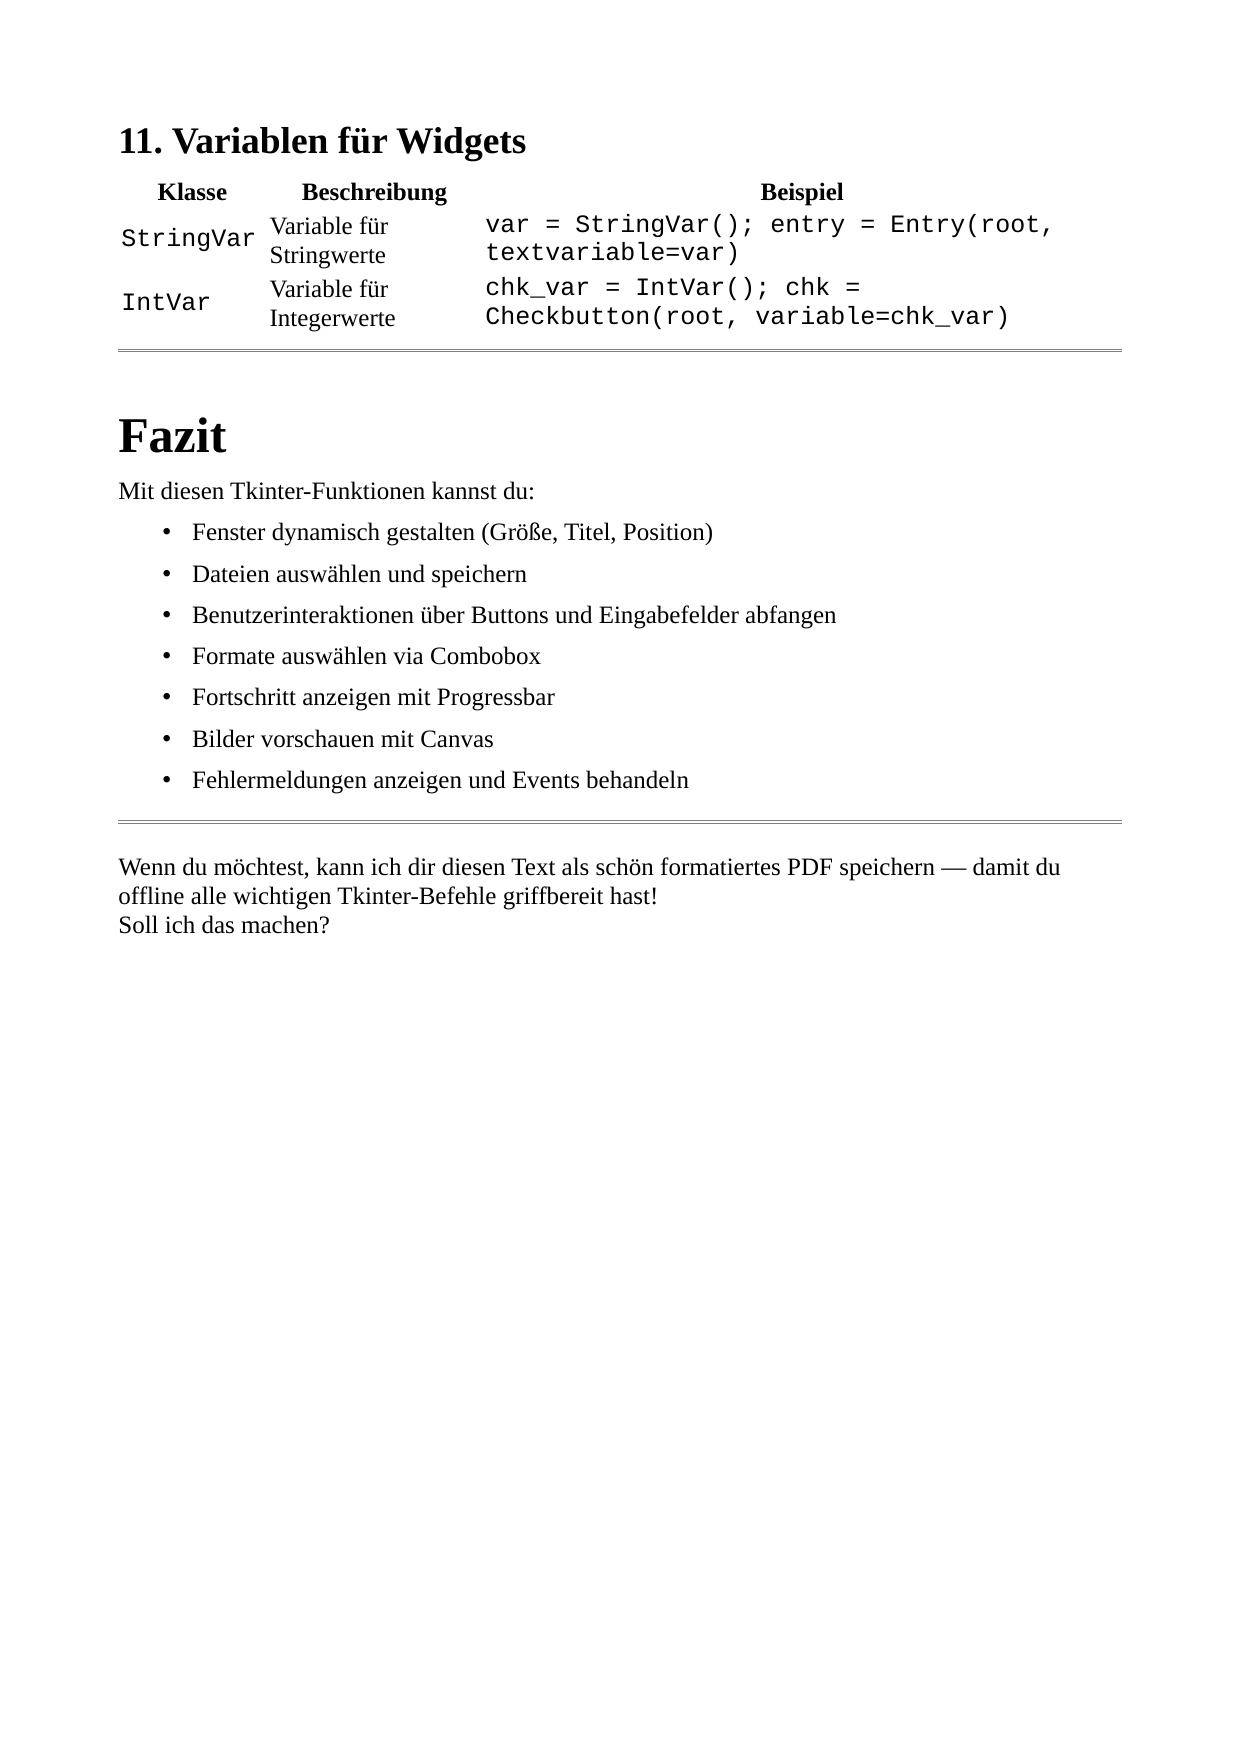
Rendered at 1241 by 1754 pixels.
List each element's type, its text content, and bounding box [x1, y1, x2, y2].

table_header Beschreibung [266, 174, 482, 208]
table_cell Variable für Stringwerte [266, 208, 482, 272]
table_header Klasse [118, 174, 266, 208]
subtitle 11. Variablen für Widgets [118, 118, 1122, 161]
table_cell chk_var = IntVar(); chk = Checkbutton(root, variable=chk_var) [482, 272, 1122, 335]
table_cell IntVar [118, 272, 266, 335]
list Fenster dynamisch gestalten (Größe, Titel, Position) [162, 517, 1122, 546]
table_cell var = StringVar(); entry = Entry(root, textvariable=var) [482, 208, 1122, 272]
list Fortschritt anzeigen mit Progressbar [162, 682, 1122, 711]
table_cell Variable für Integerwerte [266, 272, 482, 335]
list Bilder vorschauen mit Canvas [162, 724, 1122, 752]
text Mit diesen Tkinter-Funktionen kannst du: [118, 476, 1122, 505]
subtitle Fazit [118, 406, 1122, 464]
table_header Beispiel [482, 174, 1122, 208]
list Dateien auswählen und speichern [162, 559, 1122, 587]
list Formate auswählen via Combobox [162, 641, 1122, 670]
table_cell StringVar [118, 208, 266, 272]
list Fehlermeldungen anzeigen und Events behandeln [162, 765, 1122, 794]
text Wenn du möchtest, kann ich dir diesen Text als schön formatiertes PDF speichern — damit du offline alle wichtigen Tkinter-Befehle griffbereit hast! Soll ich das machen? [118, 852, 1122, 938]
list Benutzerinteraktionen über Buttons und Eingabefelder abfangen [162, 600, 1122, 629]
